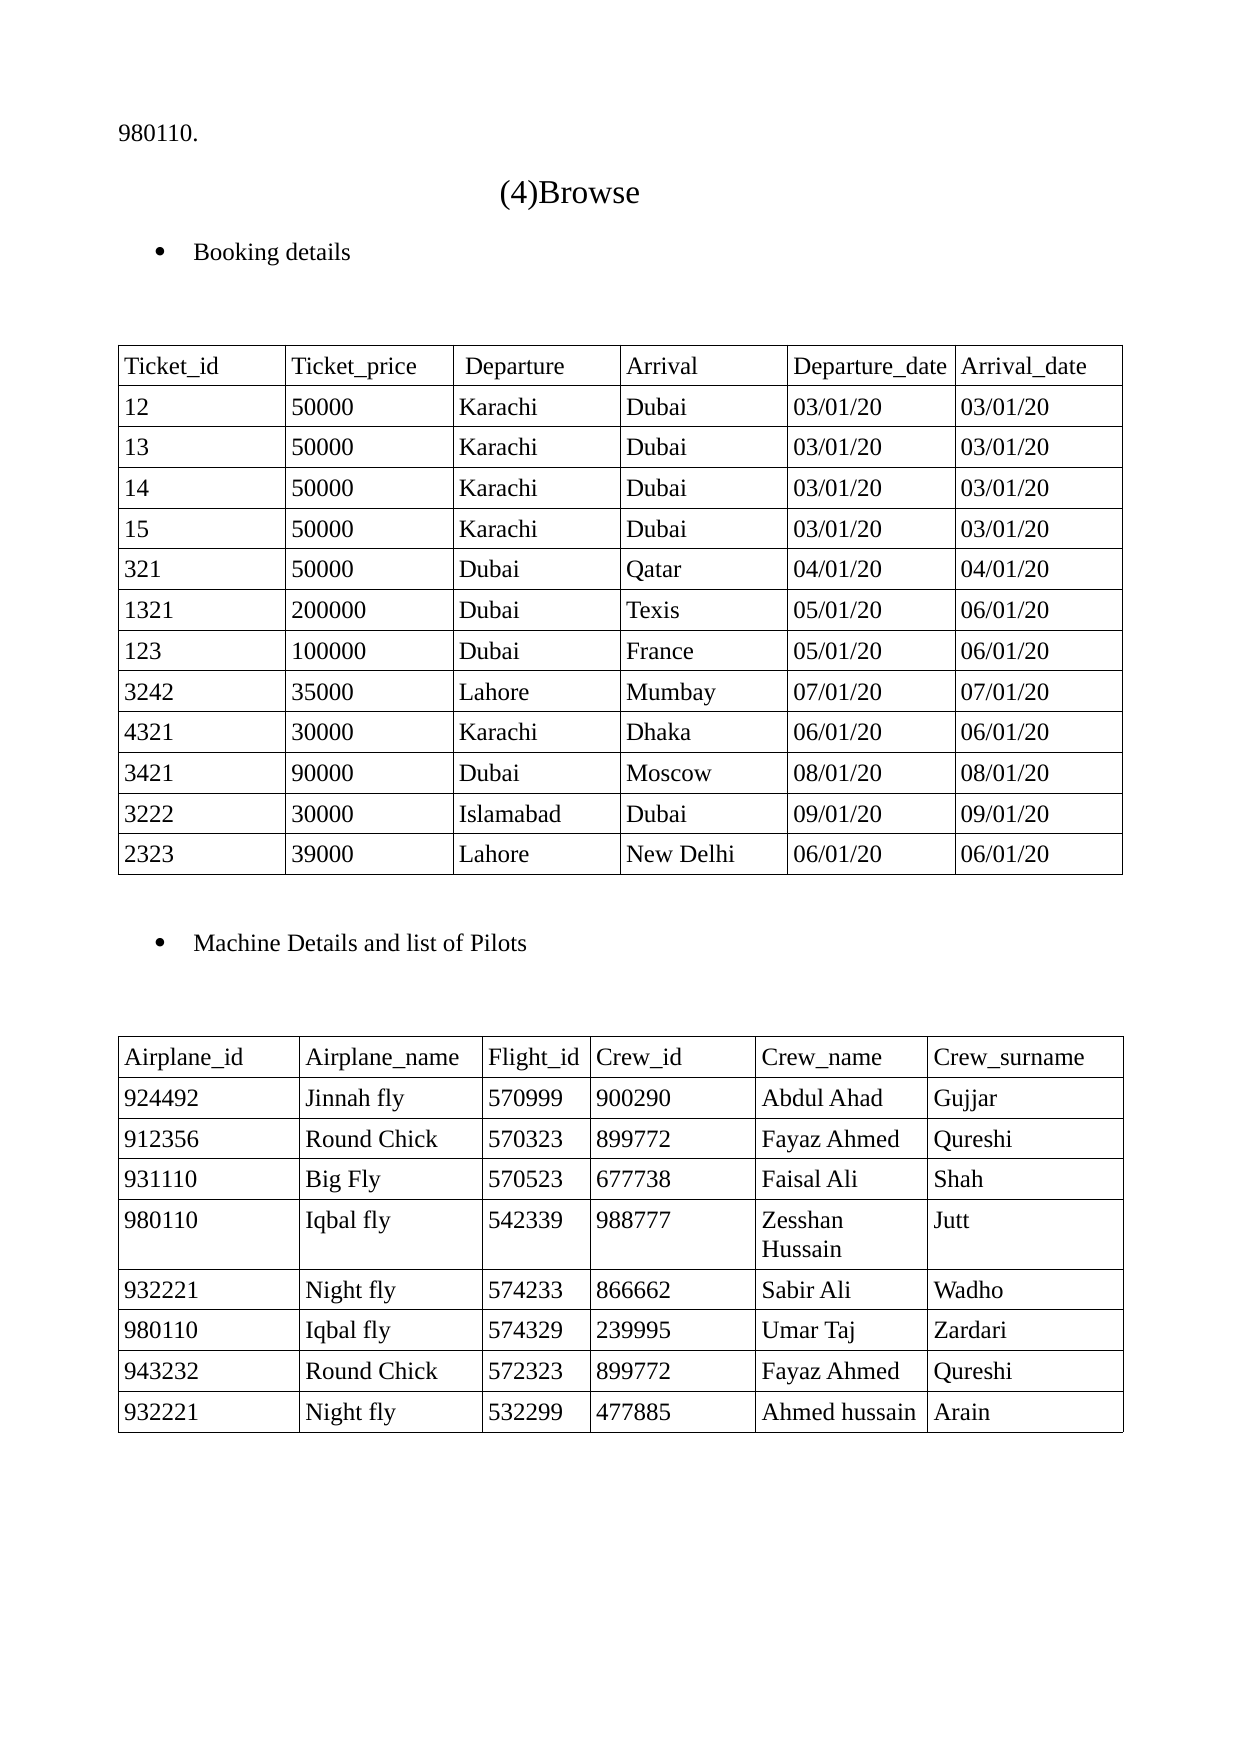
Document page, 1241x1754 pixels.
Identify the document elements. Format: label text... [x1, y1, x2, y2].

table_cell 988777 [591, 1200, 755, 1268]
table_cell Shah [928, 1159, 1123, 1199]
table_cell 321 [119, 549, 285, 589]
table_cell Moscow [621, 753, 787, 793]
table_cell 07/01/20 [956, 671, 1122, 711]
table_header Ticket_price [286, 346, 453, 385]
table_cell 943232 [119, 1351, 299, 1391]
table_cell 532299 [483, 1392, 590, 1431]
table_cell Sabir Ali [756, 1270, 927, 1309]
table_cell France [621, 631, 787, 670]
table_cell 570323 [483, 1119, 590, 1158]
table_cell Islamabad [454, 794, 620, 833]
table_cell Dubai [621, 794, 787, 833]
table_cell 542339 [483, 1200, 590, 1268]
table_cell Dubai [621, 468, 787, 507]
table_cell 05/01/20 [788, 631, 955, 670]
table_cell 08/01/20 [788, 753, 955, 793]
table_cell 866662 [591, 1270, 755, 1309]
table_cell 932221 [119, 1392, 299, 1431]
table_cell Iqbal fly [300, 1200, 482, 1268]
table_cell 03/01/20 [956, 509, 1122, 548]
table_header Crew_id [591, 1037, 755, 1077]
table_header Arrival [621, 346, 787, 385]
table_cell Gujjar [928, 1078, 1123, 1118]
table_cell Karachi [454, 427, 620, 467]
table_cell 03/01/20 [788, 468, 955, 507]
table_cell 03/01/20 [956, 427, 1122, 467]
table_cell Dubai [454, 590, 620, 630]
table_cell 574233 [483, 1270, 590, 1309]
table_cell 06/01/20 [956, 712, 1122, 752]
table_cell 123 [119, 631, 285, 670]
table_cell Jinnah fly [300, 1078, 482, 1118]
table_cell Round Chick [300, 1119, 482, 1158]
table_cell Wadho [928, 1270, 1123, 1309]
table_cell 50000 [286, 386, 453, 426]
table_cell 06/01/20 [956, 590, 1122, 630]
table_header Flight_id [483, 1037, 590, 1077]
table_cell Night fly [300, 1270, 482, 1309]
table_cell 572323 [483, 1351, 590, 1391]
table_cell 677738 [591, 1159, 755, 1199]
table_cell 980110 [119, 1310, 299, 1350]
table_cell 2323 [119, 834, 285, 874]
table_cell Karachi [454, 468, 620, 507]
table_cell Jutt [928, 1200, 1123, 1268]
table_header Ticket_id [119, 346, 285, 385]
table_header Departure_date [788, 346, 955, 385]
table_cell 03/01/20 [788, 386, 955, 426]
table_cell 39000 [286, 834, 453, 874]
table_cell Dubai [454, 753, 620, 793]
table_cell 09/01/20 [788, 794, 955, 833]
table_cell 15 [119, 509, 285, 548]
table_cell 3242 [119, 671, 285, 711]
table_cell 09/01/20 [956, 794, 1122, 833]
table_cell Qatar [621, 549, 787, 589]
table_cell Dubai [621, 509, 787, 548]
table_cell 50000 [286, 427, 453, 467]
table_cell 50000 [286, 509, 453, 548]
table_cell Texis [621, 590, 787, 630]
text (4)Browse [118, 172, 1122, 210]
table_cell 06/01/20 [956, 834, 1122, 874]
table_cell Faisal Ali [756, 1159, 927, 1199]
table_cell New Delhi [621, 834, 787, 874]
list Booking details [156, 237, 1122, 266]
table_cell 3222 [119, 794, 285, 833]
table_cell Dhaka [621, 712, 787, 752]
table_cell Night fly [300, 1392, 482, 1431]
table_cell Dubai [454, 631, 620, 670]
table_cell Round Chick [300, 1351, 482, 1391]
table_cell 570523 [483, 1159, 590, 1199]
table_cell 90000 [286, 753, 453, 793]
table_cell 50000 [286, 549, 453, 589]
table_cell 04/01/20 [956, 549, 1122, 589]
table_cell Dubai [621, 427, 787, 467]
table_cell Qureshi [928, 1351, 1123, 1391]
table_cell Lahore [454, 671, 620, 711]
table_cell Karachi [454, 509, 620, 548]
text 980110. [118, 118, 1122, 147]
table_cell 14 [119, 468, 285, 507]
table_cell 1321 [119, 590, 285, 630]
table_cell 06/01/20 [788, 712, 955, 752]
table_cell 06/01/20 [788, 834, 955, 874]
table_cell Iqbal fly [300, 1310, 482, 1350]
table_header Crew_name [756, 1037, 927, 1077]
table_cell 12 [119, 386, 285, 426]
table_cell 04/01/20 [788, 549, 955, 589]
table_cell 35000 [286, 671, 453, 711]
table_cell 05/01/20 [788, 590, 955, 630]
table_cell 06/01/20 [956, 631, 1122, 670]
table_header Airplane_id [119, 1037, 299, 1077]
table_cell 200000 [286, 590, 453, 630]
table_cell Abdul Ahad [756, 1078, 927, 1118]
table_cell Mumbay [621, 671, 787, 711]
table_cell 30000 [286, 794, 453, 833]
table_header Airplane_name [300, 1037, 482, 1077]
table_cell Dubai [621, 386, 787, 426]
table_cell 899772 [591, 1119, 755, 1158]
table_cell 912356 [119, 1119, 299, 1158]
table_cell Karachi [454, 386, 620, 426]
table_cell Big Fly [300, 1159, 482, 1199]
table_cell 100000 [286, 631, 453, 670]
table_cell 07/01/20 [788, 671, 955, 711]
table_cell Umar Taj [756, 1310, 927, 1350]
table_cell Qureshi [928, 1119, 1123, 1158]
table_cell 30000 [286, 712, 453, 752]
table_cell 13 [119, 427, 285, 467]
table_cell Dubai [454, 549, 620, 589]
table_cell Lahore [454, 834, 620, 874]
table_cell Zesshan Hussain [756, 1200, 927, 1268]
table_cell Fayaz Ahmed [756, 1119, 927, 1158]
table_cell Fayaz Ahmed [756, 1351, 927, 1391]
table_cell 4321 [119, 712, 285, 752]
table_cell 03/01/20 [788, 509, 955, 548]
table_cell 570999 [483, 1078, 590, 1118]
table_cell 08/01/20 [956, 753, 1122, 793]
table_cell 900290 [591, 1078, 755, 1118]
table_cell Arain [928, 1392, 1123, 1431]
table_cell 03/01/20 [956, 386, 1122, 426]
table_cell 477885 [591, 1392, 755, 1431]
table_cell 980110 [119, 1200, 299, 1268]
list Machine Details and list of Pilots [156, 928, 1122, 957]
table_cell 239995 [591, 1310, 755, 1350]
table_header Crew_surname [928, 1037, 1123, 1077]
table_cell 899772 [591, 1351, 755, 1391]
table_header Arrival_date [956, 346, 1122, 385]
table_cell 931110 [119, 1159, 299, 1199]
table_cell Zardari [928, 1310, 1123, 1350]
table_header Departure [454, 346, 620, 385]
table_cell 574329 [483, 1310, 590, 1350]
table_cell 3421 [119, 753, 285, 793]
table_cell 03/01/20 [956, 468, 1122, 507]
table_cell 924492 [119, 1078, 299, 1118]
table_cell 50000 [286, 468, 453, 507]
table_cell 932221 [119, 1270, 299, 1309]
table_cell 03/01/20 [788, 427, 955, 467]
table_cell Karachi [454, 712, 620, 752]
table_cell Ahmed hussain [756, 1392, 927, 1431]
